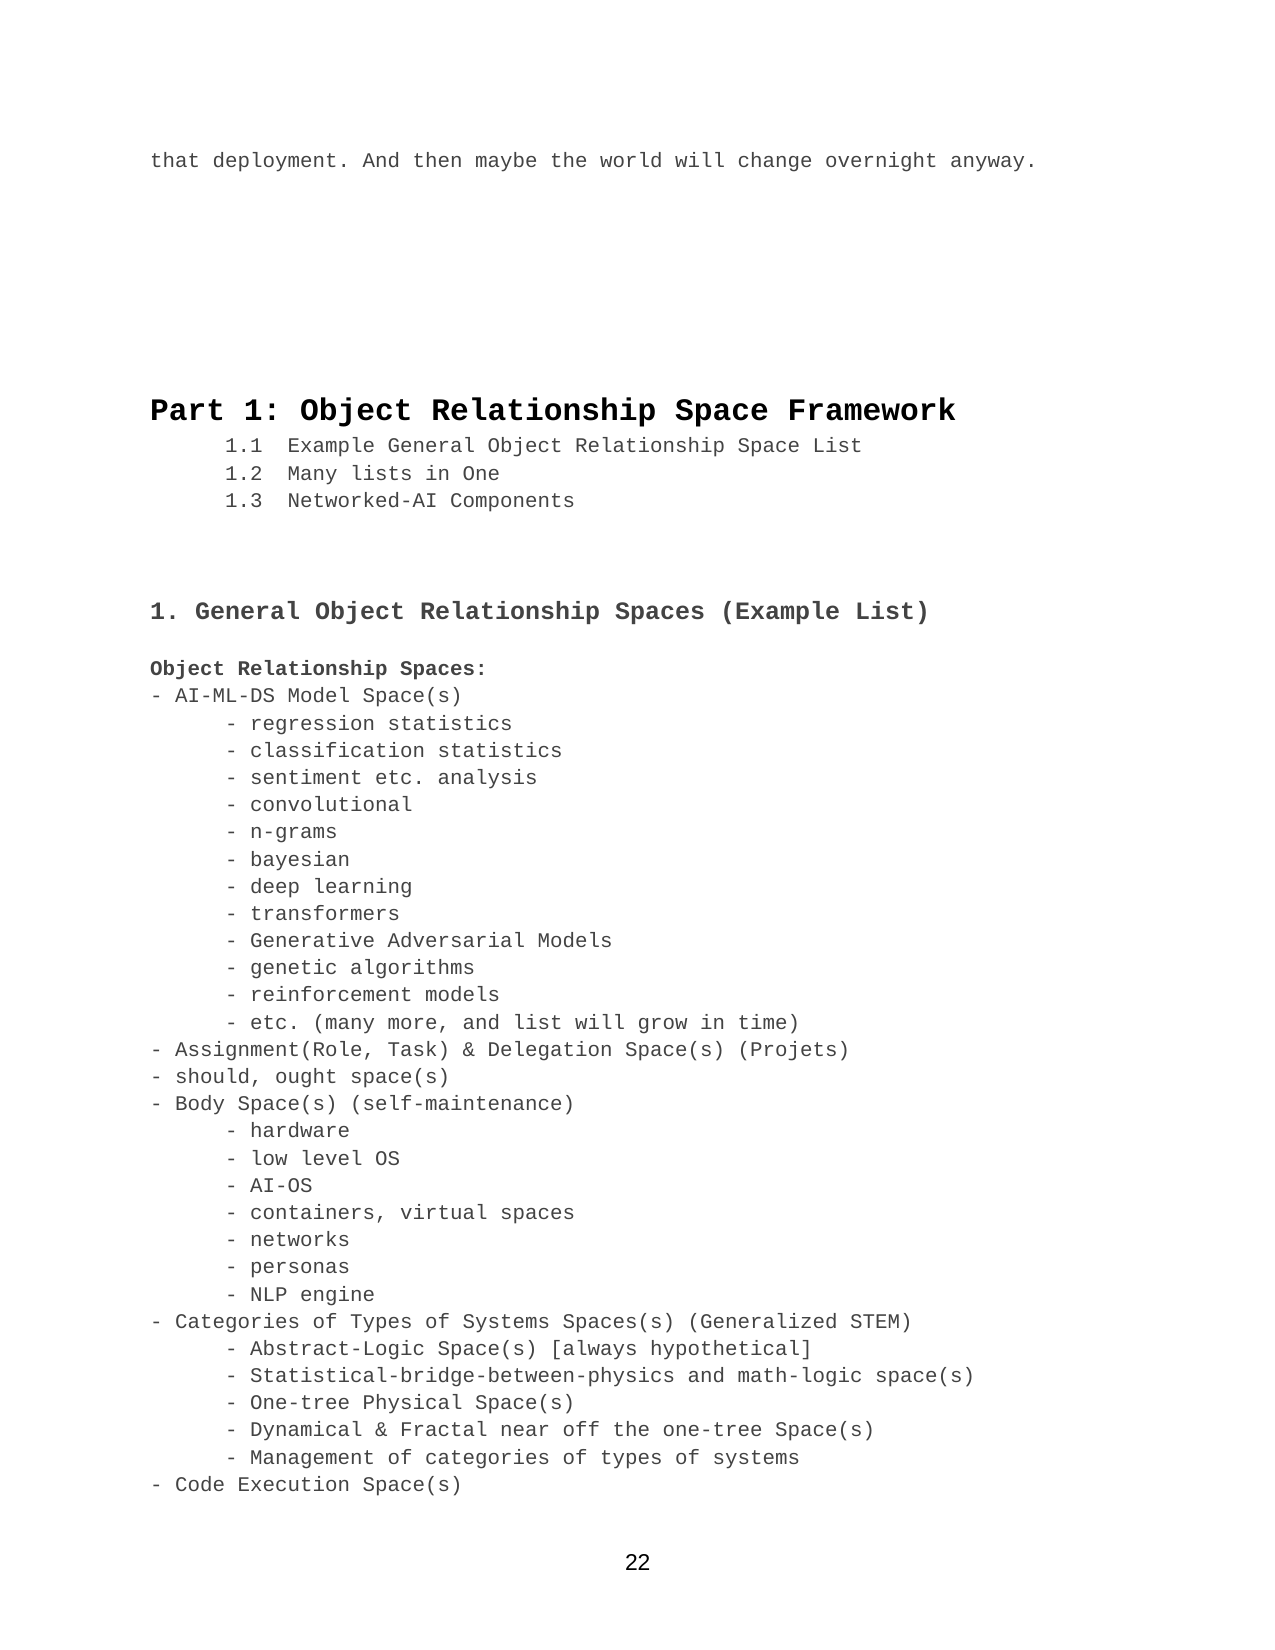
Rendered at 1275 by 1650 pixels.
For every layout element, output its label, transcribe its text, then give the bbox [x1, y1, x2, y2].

text - Management of categories of types of systems [150, 1447, 1125, 1470]
text - should, ought space(s) [150, 1066, 1125, 1090]
text - regression statistics [150, 713, 1125, 736]
text - hardware [150, 1120, 1125, 1144]
text - genetic algorithms [150, 957, 1125, 981]
text - One-tree Physical Space(s) [150, 1392, 1125, 1416]
text - containers, virtual spaces [150, 1202, 1125, 1226]
text - Body Space(s) (self-maintenance) [150, 1093, 1125, 1117]
text - bayesian [150, 848, 1125, 872]
text - Code Execution Space(s) [150, 1474, 1125, 1497]
text that deployment. And then maybe the world will change overnight anyway. [150, 150, 1125, 174]
text - transformers [150, 903, 1125, 927]
text 1.3 Networked-AI Components [225, 490, 1125, 513]
text - reinforcement models [150, 984, 1125, 1008]
text - n-grams [150, 821, 1125, 845]
text - networks [150, 1229, 1125, 1253]
text - deep learning [150, 876, 1125, 899]
text - Abstract-Logic Space(s) [always hypothetical] [150, 1338, 1125, 1362]
text 1.1 Example General Object Relationship Space List [225, 435, 1125, 459]
text - low level OS [150, 1148, 1125, 1171]
text - Assignment(Role, Task) & Delegation Space(s) (Projets) [150, 1039, 1125, 1062]
text - Generative Adversarial Models [150, 930, 1125, 954]
text Part 1: Object Relationship Space Framework [150, 395, 1125, 430]
text - classification statistics [150, 740, 1125, 763]
text Object Relationship Spaces: [150, 658, 1125, 682]
text 1. General Object Relationship Spaces (Example List) [150, 598, 1125, 627]
text - AI-ML-DS Model Space(s) [150, 685, 1125, 709]
text 1.2 Many lists in One [225, 463, 1125, 486]
text - Dynamical & Fractal near off the one-tree Space(s) [150, 1419, 1125, 1443]
text - etc. (many more, and list will grow in time) [150, 1012, 1125, 1035]
text - sentiment etc. analysis [150, 767, 1125, 791]
text - convolutional [150, 794, 1125, 818]
text - personas [150, 1256, 1125, 1280]
text - AI-OS [150, 1175, 1125, 1198]
text - Statistical-bridge-between-physics and math-logic space(s) [150, 1365, 1125, 1389]
text - NLP engine [150, 1283, 1125, 1307]
text - Categories of Types of Systems Spaces(s) (Generalized STEM) [150, 1311, 1125, 1334]
